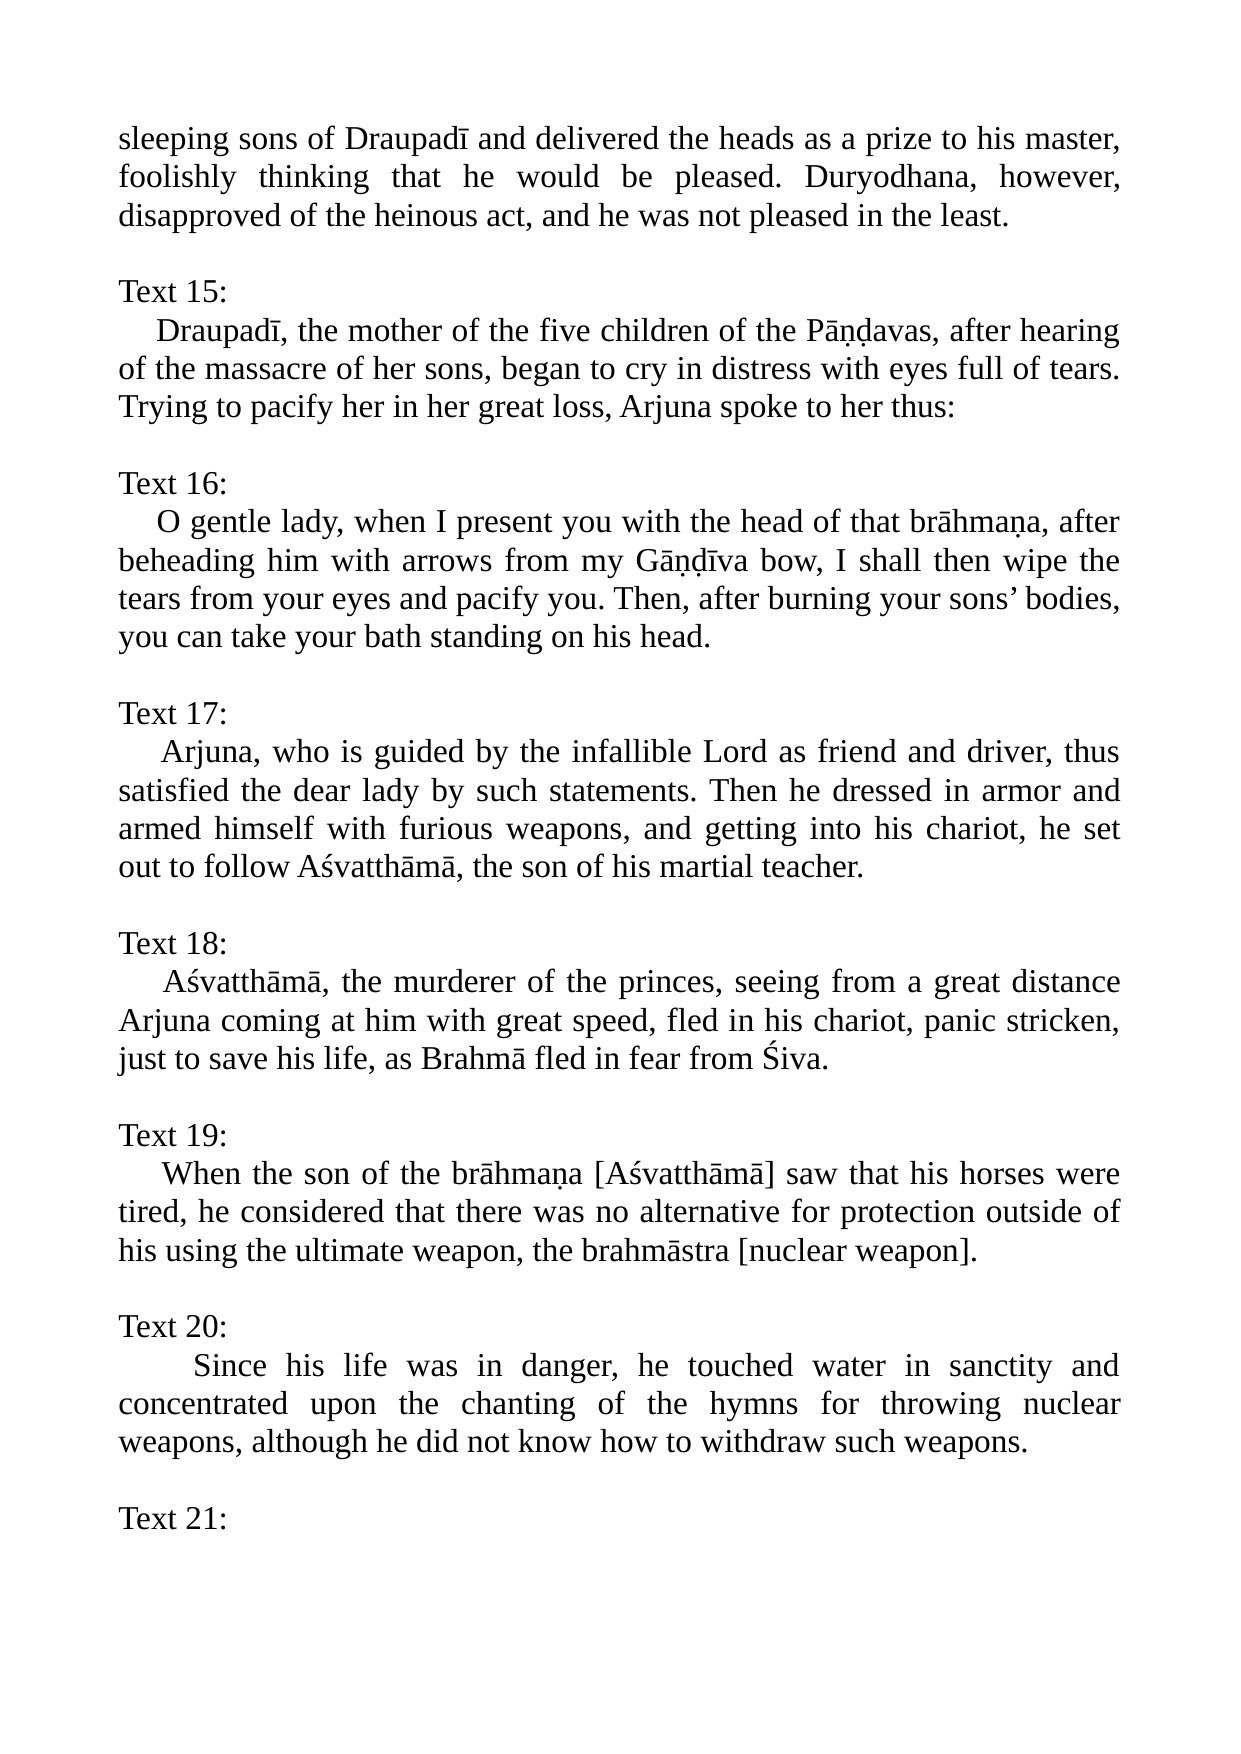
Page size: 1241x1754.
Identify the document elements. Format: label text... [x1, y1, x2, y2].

text Text 18: [118, 923, 1122, 961]
text O gentle lady, when I present you with the head of that brāhmaṇa, after beheading him with arrows from my Gāṇḍīva bow, I shall then wipe the tears from your eyes and pacify you. Then, after burning your sons’ bodies, you can take your bath standing on his head. [118, 501, 1122, 655]
text When the son of the brāhmaṇa [Aśvatthāmā] saw that his horses were tired, he considered that there was no alternative for protection outside of his using the ultimate weapon, the brahmāstra [nuclear weapon]. [118, 1153, 1122, 1268]
text Draupadī, the mother of the five children of the Pāṇḍavas, after hearing of the massacre of her sons, began to cry in distress with eyes full of tears. Trying to pacify her in her great loss, Arjuna spoke to her thus: [118, 310, 1122, 425]
text Text 20: [118, 1306, 1122, 1345]
text Aśvatthāmā, the murderer of the princes, seeing from a great distance Arjuna coming at him with great speed, fled in his chariot, panic stricken, just to save his life, as Brahmā fled in fear from Śiva. [118, 961, 1122, 1076]
text Text 17: [118, 693, 1122, 731]
text Text 15: [118, 271, 1122, 310]
text Text 21: [118, 1498, 1122, 1536]
text Arjuna, who is guided by the infallible Lord as friend and driver, thus satisfied the dear lady by such statements. Then he dressed in armor and armed himself with furious weapons, and getting into his chariot, he set out to follow Aśvatthāmā, the son of his martial teacher. [118, 731, 1122, 885]
text sleeping sons of Draupadī and delivered the heads as a prize to his master, foolishly thinking that he would be pleased. Duryodhana, however, disapproved of the heinous act, and he was not pleased in the least. [118, 118, 1122, 233]
text Text 19: [118, 1115, 1122, 1153]
text Since his life was in danger, he touched water in sanctity and concentrated upon the chanting of the hymns for throwing nuclear weapons, although he did not know how to withdraw such weapons. [118, 1345, 1122, 1460]
text Text 16: [118, 463, 1122, 501]
